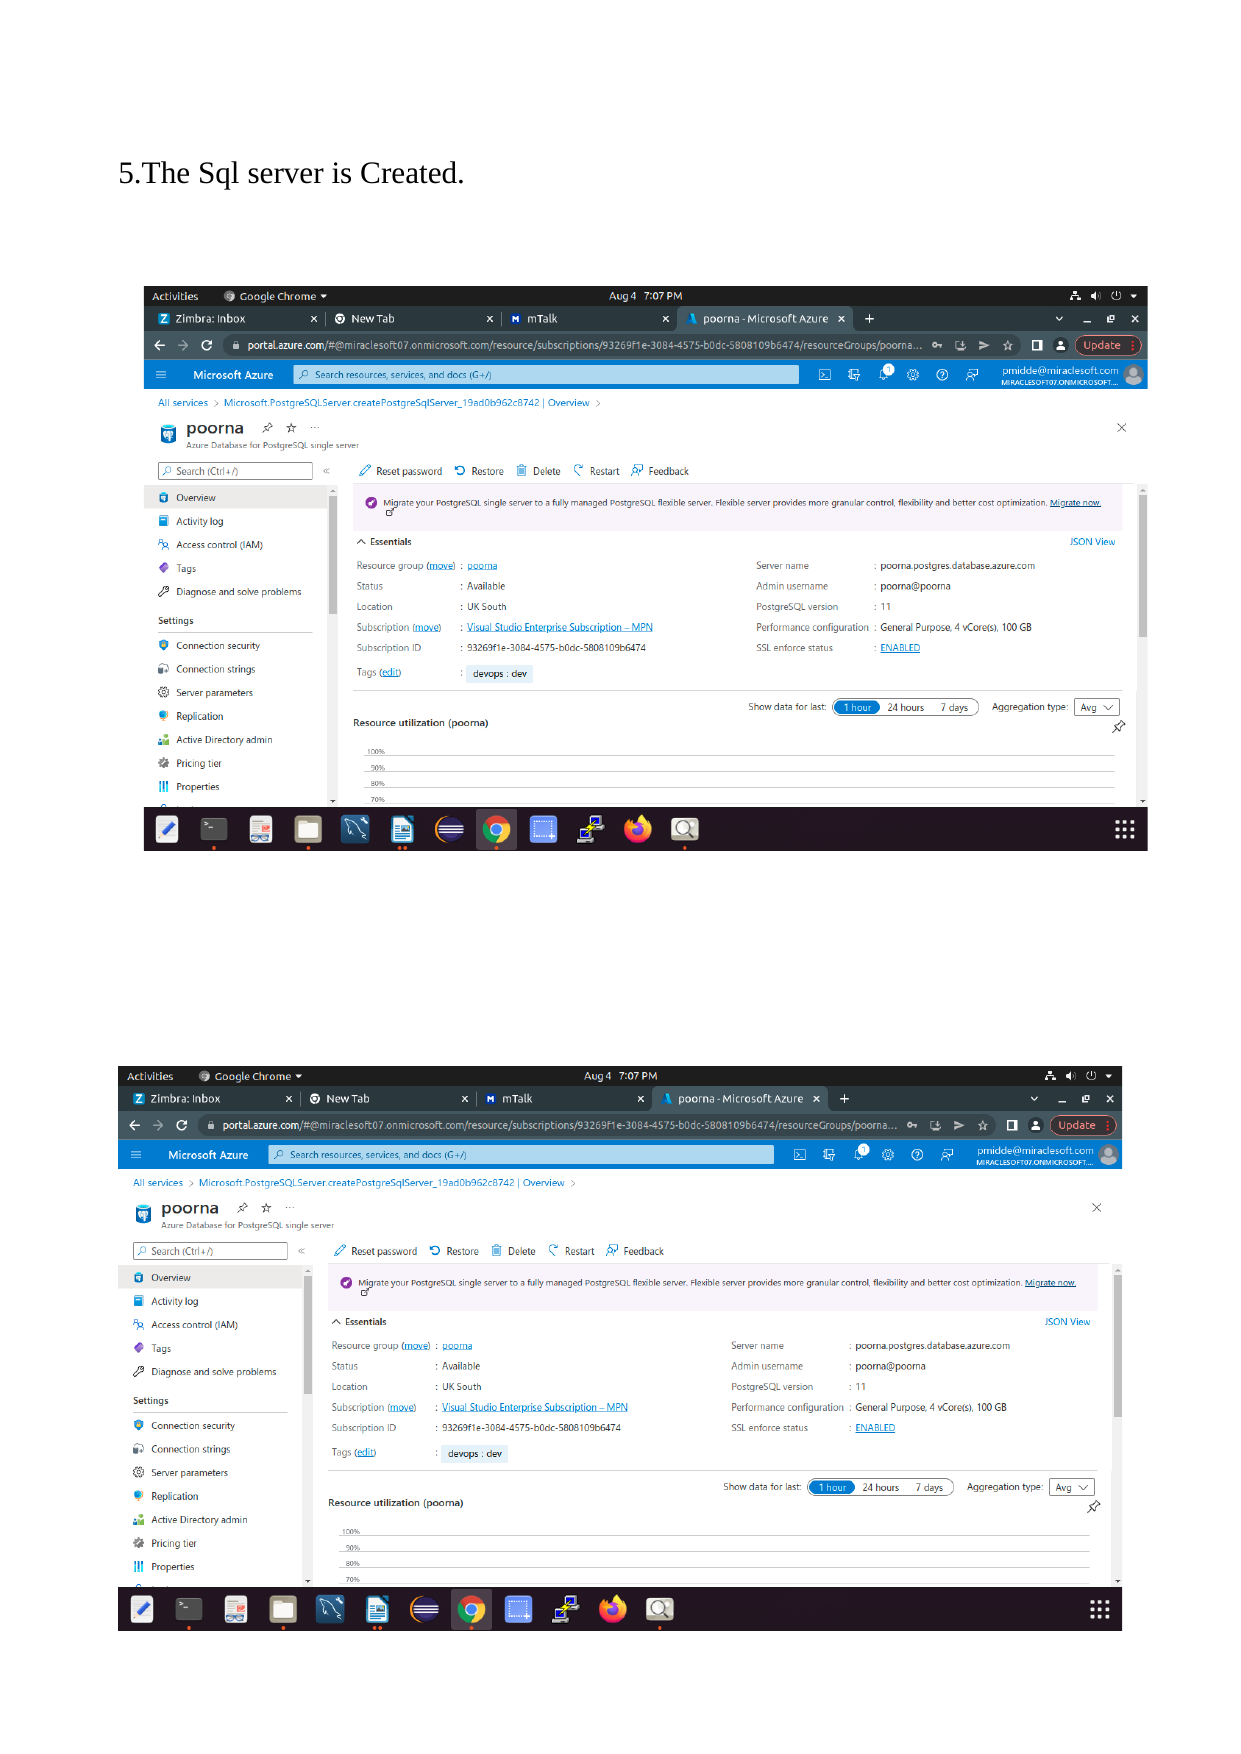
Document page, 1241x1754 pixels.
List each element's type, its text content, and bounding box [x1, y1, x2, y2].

picture [143, 286, 1148, 851]
text 5.The Sql server is Created. [118, 154, 1122, 190]
picture [118, 1066, 1123, 1631]
